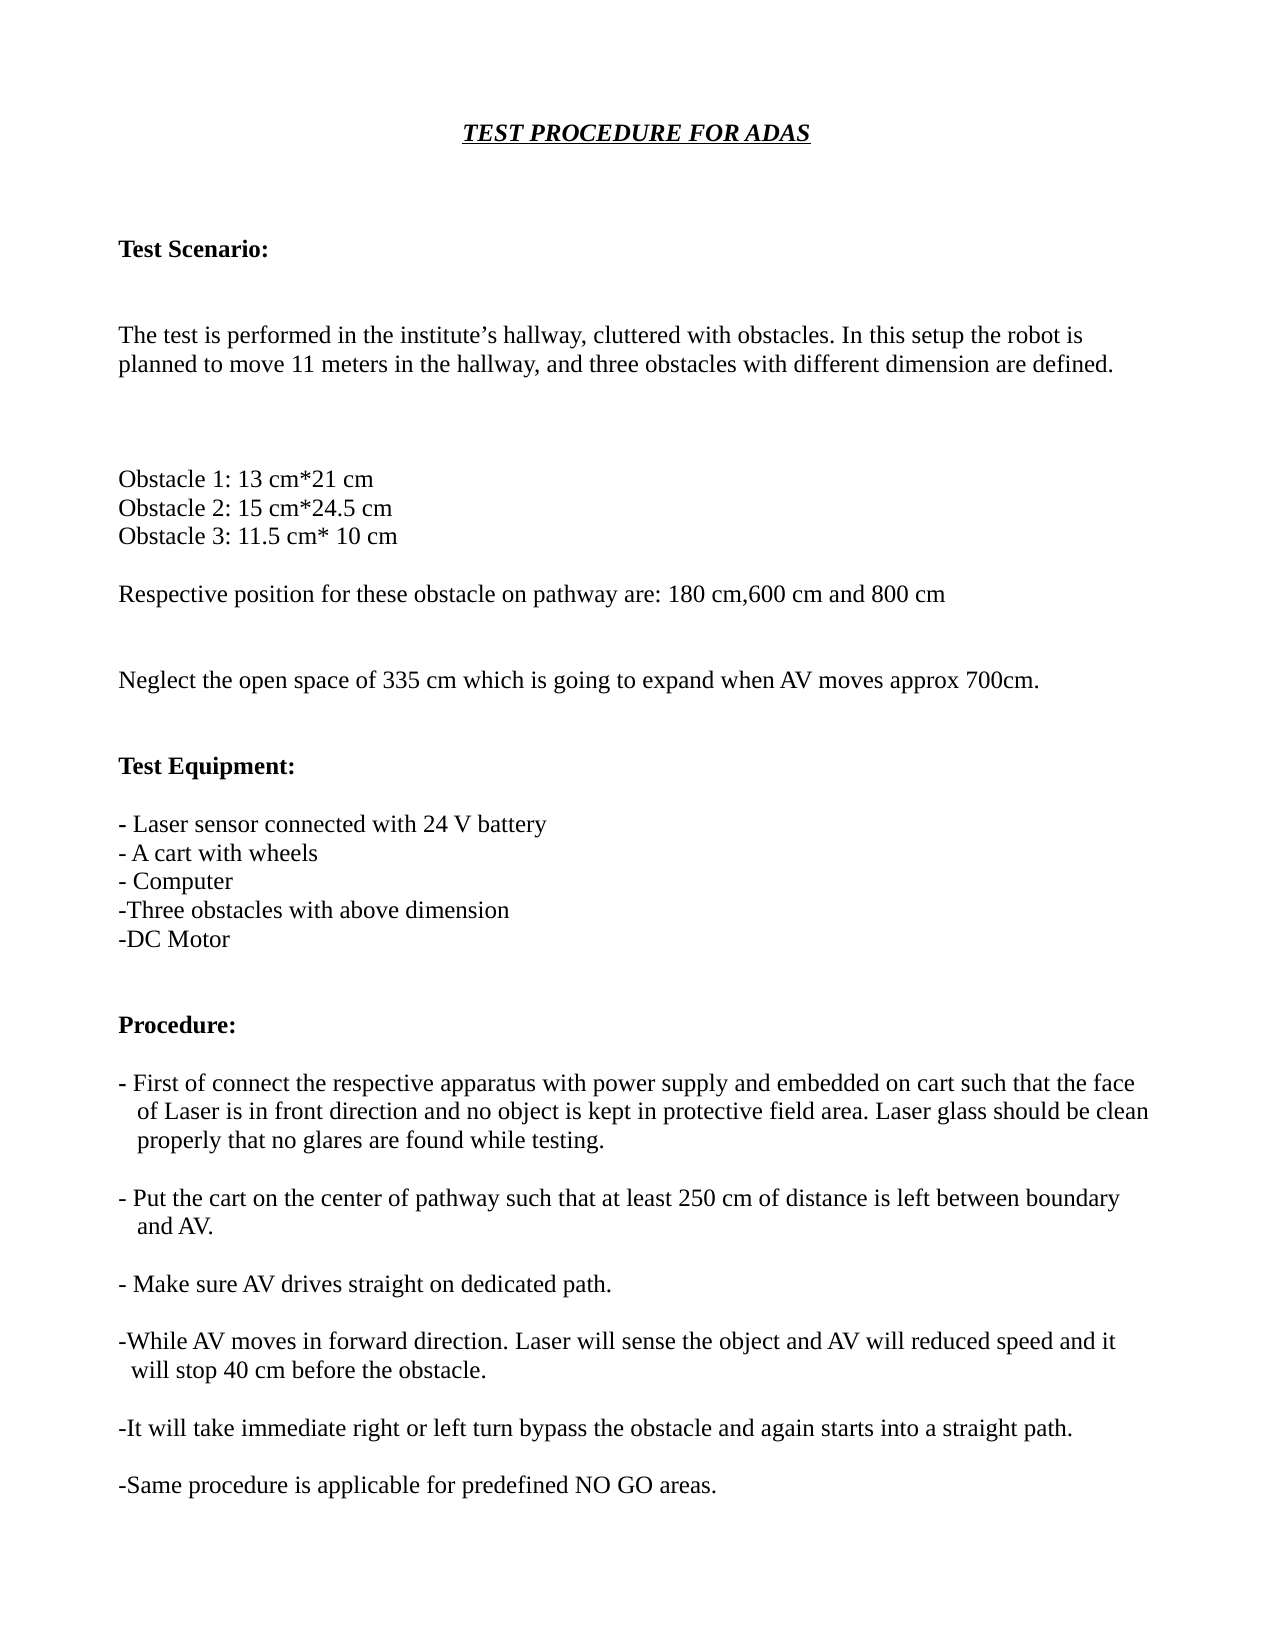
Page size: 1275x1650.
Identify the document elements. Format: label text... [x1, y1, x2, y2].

text Obstacle 3: 11.5 cm* 10 cm [118, 521, 1157, 550]
text -While AV moves in forward direction. Laser will sense the object and AV will reduced speed and it [118, 1326, 1157, 1355]
text Procedure: [118, 1010, 1157, 1039]
text - Make sure AV drives straight on dedicated path. [118, 1269, 1157, 1298]
text - A cart with wheels [118, 838, 1157, 866]
text Obstacle 2: 15 cm*24.5 cm [118, 493, 1157, 521]
text - Laser sensor connected with 24 V battery [118, 809, 1157, 838]
text and AV. [118, 1211, 1157, 1240]
text Test Scenario: [118, 234, 1157, 263]
text The test is performed in the institute’s hallway, cluttered with obstacles. In this setup the robot is planned to move 11 meters in the hallway, and three obstacles with different dimension are defined. [118, 320, 1157, 378]
text Test Equipment: [118, 751, 1157, 780]
text - Put the cart on the center of pathway such that at least 250 cm of distance is left between boundary [118, 1183, 1157, 1211]
text Neglect the open space of 335 cm which is going to expand when AV moves approx 700cm. [118, 665, 1157, 694]
text properly that no glares are found while testing. [118, 1125, 1157, 1154]
text of Laser is in front direction and no object is kept in protective field area. Laser glass should be clean [118, 1096, 1157, 1125]
text - Computer [118, 866, 1157, 895]
text -It will take immediate right or left turn bypass the obstacle and again starts into a straight path. [118, 1413, 1157, 1441]
text -Same procedure is applicable for predefined NO GO areas. [118, 1470, 1157, 1499]
text Respective position for these obstacle on pathway are: 180 cm,600 cm and 800 cm [118, 579, 1157, 608]
text will stop 40 cm before the obstacle. [118, 1355, 1157, 1384]
text Obstacle 1: 13 cm*21 cm [118, 464, 1157, 493]
text - First of connect the respective apparatus with power supply and embedded on cart such that the face [118, 1068, 1157, 1096]
text -Three obstacles with above dimension [118, 895, 1157, 924]
text -DC Motor [118, 924, 1157, 953]
